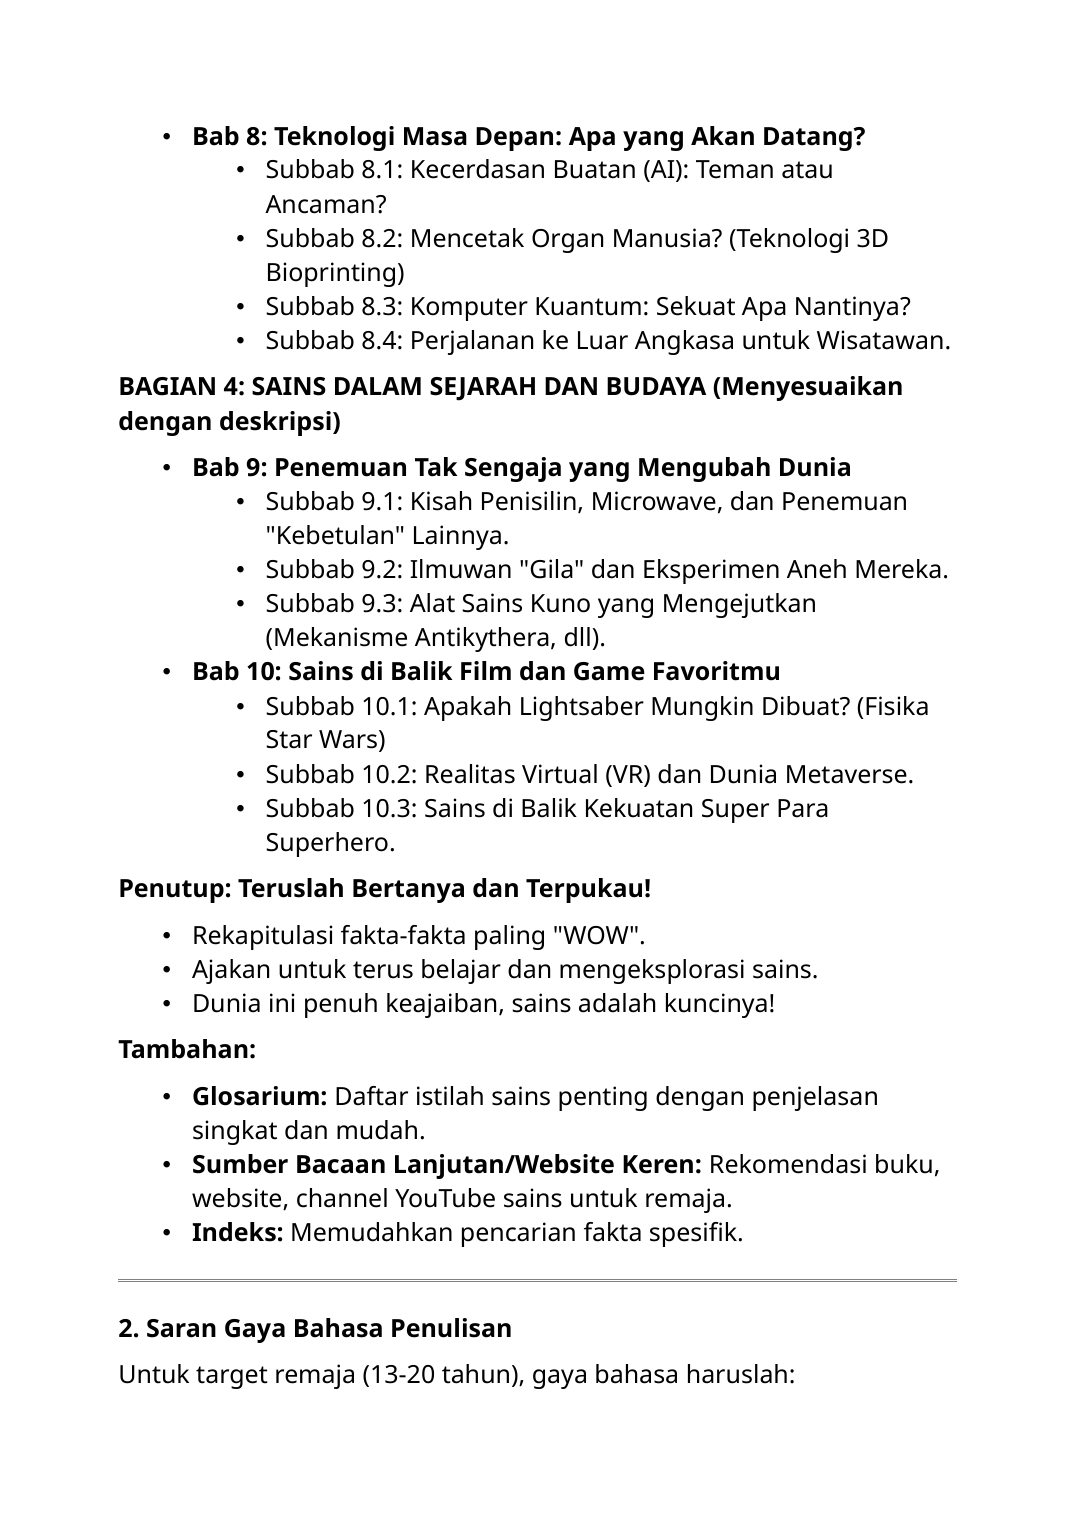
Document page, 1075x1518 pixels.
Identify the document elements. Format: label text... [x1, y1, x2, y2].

list Bab 10: Sains di Balik Film dan Game Favoritmu [162, 654, 957, 688]
list Subbab 10.1: Apakah Lightsaber Mungkin Dibuat? (Fisika Star Wars) [236, 688, 957, 756]
list Subbab 9.2: Ilmuwan "Gila" dan Eksperimen Aneh Mereka. [236, 552, 957, 586]
list Subbab 8.4: Perjalanan ke Luar Angkasa untuk Wisatawan. [236, 322, 957, 357]
list Subbab 9.3: Alat Sains Kuno yang Mengejutkan (Mekanisme Antikythera, dll). [236, 586, 957, 654]
list Subbab 9.1: Kisah Penisilin, Microwave, dan Penemuan "Kebetulan" Lainnya. [236, 484, 957, 552]
list Glosarium: Daftar istilah sains penting dengan penjelasan singkat dan mudah. [162, 1079, 957, 1147]
text Penutup: Teruslah Bertanya dan Terpukau! [118, 871, 957, 905]
list Ajakan untuk terus belajar dan mengeksplorasi sains. [162, 952, 957, 986]
list Sumber Bacaan Lanjutan/Website Keren: Rekomendasi buku, website, channel YouTube sains untuk remaja. [162, 1147, 957, 1215]
text BAGIAN 4: SAINS DALAM SEJARAH DAN BUDAYA (Menyesuaikan dengan deskripsi) [118, 369, 957, 437]
list Subbab 8.3: Komputer Kuantum: Sekuat Apa Nantinya? [236, 288, 957, 322]
list Dunia ini penuh keajaiban, sains adalah kuncinya! [162, 986, 957, 1020]
list Bab 9: Penemuan Tak Sengaja yang Mengubah Dunia [162, 450, 957, 484]
text Tambahan: [118, 1032, 957, 1066]
list Indeks: Memudahkan pencarian fakta spesifik. [162, 1215, 957, 1249]
list Subbab 10.2: Realitas Virtual (VR) dan Dunia Metaverse. [236, 756, 957, 790]
list Subbab 8.1: Kecerdasan Buatan (AI): Teman atau Ancaman? [236, 152, 957, 220]
list Subbab 10.3: Sains di Balik Kekuatan Super Para Superhero. [236, 790, 957, 858]
list Bab 8: Teknologi Masa Depan: Apa yang Akan Datang? [162, 118, 957, 152]
text 2. Saran Gaya Bahasa Penulisan [118, 1310, 957, 1344]
text Untuk target remaja (13-20 tahun), gaya bahasa haruslah: [118, 1357, 957, 1391]
list Rekapitulasi fakta-fakta paling "WOW". [162, 917, 957, 952]
list Subbab 8.2: Mencetak Organ Manusia? (Teknologi 3D Bioprinting) [236, 220, 957, 288]
